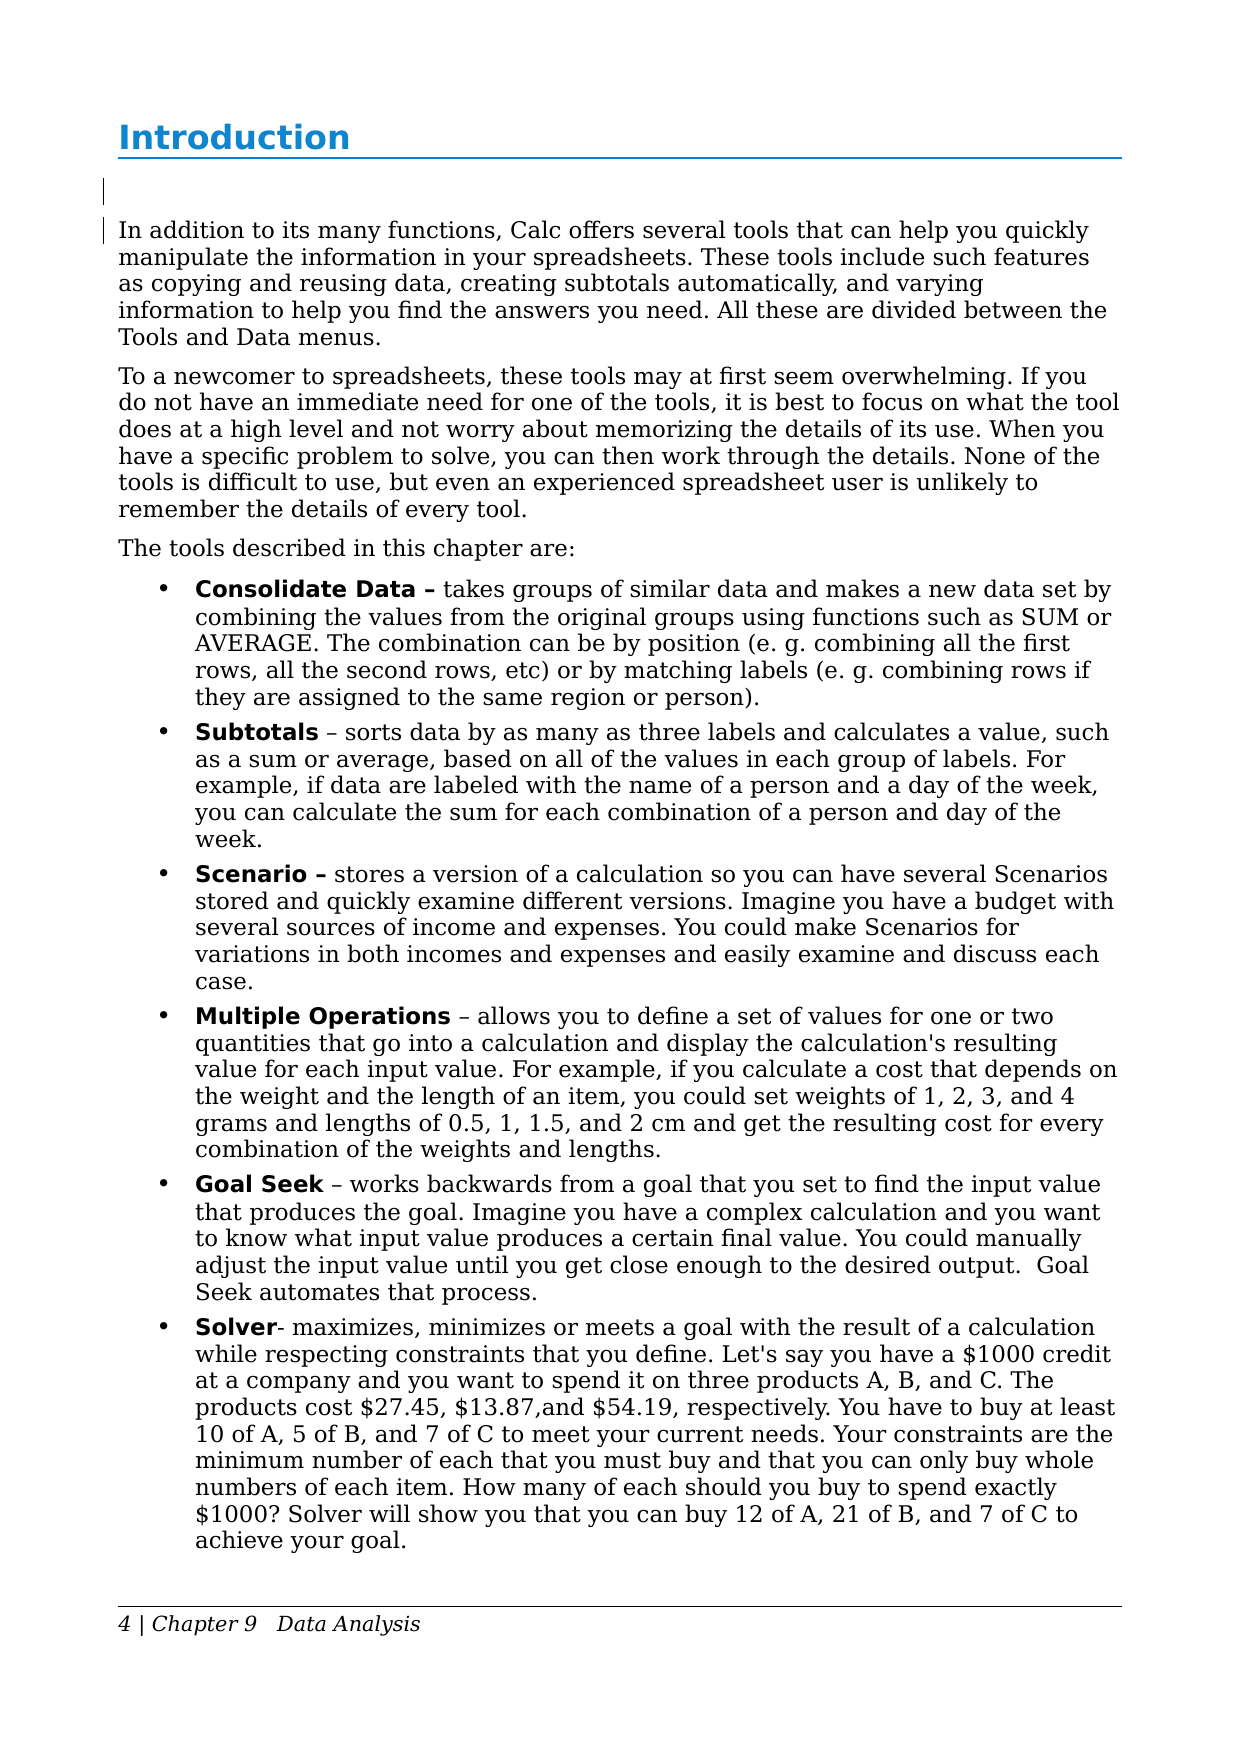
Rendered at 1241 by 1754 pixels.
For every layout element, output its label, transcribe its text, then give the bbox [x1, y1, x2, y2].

text In addition to its many functions, Calc offers several tools that can help you quickly manipulate the information in your spreadsheets. These tools include such features as copying and reusing data, creating subtotals automatically, and varying information to help you find the answers you need. All these are divided between the Tools and Data menus. [118, 178, 1122, 350]
list Goal Seek – works backwards from a goal that you set to find the input value that produces the goal. Imagine you have a complex calculation and you want to know what input value produces a certain final value. You could manually adjust the input value until you get close enough to the desired output. Goal Seek automates that process. [156, 1169, 1122, 1305]
list Solver- maximizes, minimizes or meets a goal with the result of a calculation while respecting constraints that you define. Let's say you have a $1000 credit at a company and you want to spend it on three products A, B, and C. The products cost $27.45, $13.87,and $54.19, respectively. You have to buy at least 10 of A, 5 of B, and 7 of C to meet your current needs. Your constraints are the minimum number of each that you must buy and that you can only buy whole numbers of each item. How many of each should you buy to spend exactly $1000? Solver will show you that you can buy 12 of A, 21 of B, and 7 of C to achieve your goal. [156, 1312, 1122, 1554]
list Scenario – stores a version of a calculation so you can have several Scenarios stored and quickly examine different versions. Imagine you have a budget with several sources of income and expenses. You could make Scenarios for variations in both incomes and expenses and easily examine and discuss each case. [156, 859, 1122, 994]
list Subtotals – sorts data by as many as three labels and calculates a value, such as a sum or average, based on all of the values in each group of labels. For example, if data are labeled with the name of a person and a day of the week, you can calculate the sum for each combination of a person and day of the week. [156, 717, 1122, 852]
subtitle Introduction [118, 118, 1122, 157]
text To a newcomer to spreadsheets, these tools may at first seem overwhelming. If you do not have an immediate need for one of the tools, it is best to focus on what the tool does at a high level and not worry about memorizing the details of its use. When you have a specific problem to solve, you can then work through the details. None of the tools is difficult to use, but even an experienced spreadsheet user is unlikely to remember the details of every tool. [118, 363, 1122, 523]
list Consolidate Data – takes groups of similar data and makes a new data set by combining the values from the original groups using functions such as SUM or AVERAGE. The combination can be by position (e. g. combining all the first rows, all the second rows, etc) or by matching labels (e. g. combining rows if they are assigned to the same region or person). [156, 574, 1122, 710]
text The tools described in this chapter are: [118, 535, 1122, 562]
list Multiple Operations – allows you to define a set of values for one or two quantities that go into a calculation and display the calculation's resulting value for each input value. For example, if you calculate a cost that depends on the weight and the length of an item, you could set weights of 1, 2, 3, and 4 grams and lengths of 0.5, 1, 1.5, and 2 cm and get the resulting cost for every combination of the weights and lengths. [156, 1001, 1122, 1163]
